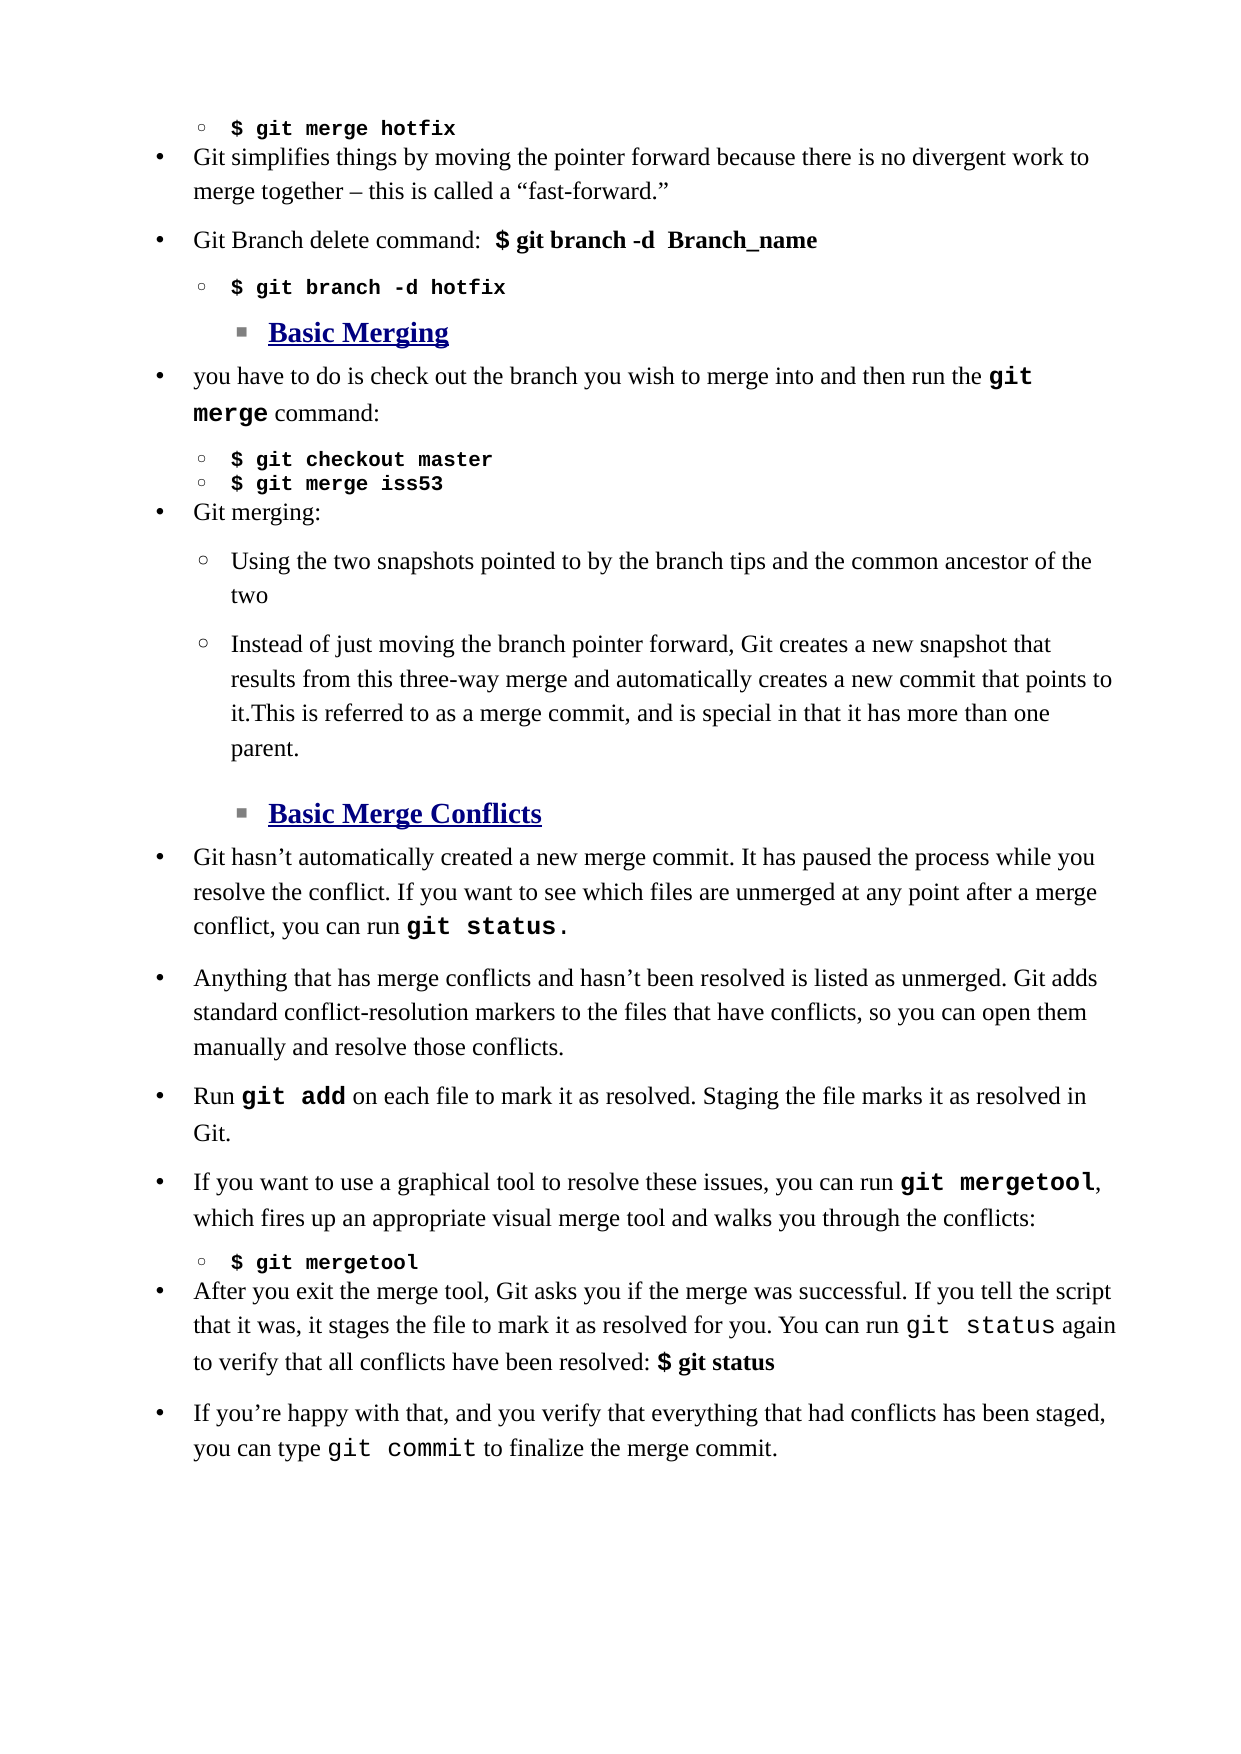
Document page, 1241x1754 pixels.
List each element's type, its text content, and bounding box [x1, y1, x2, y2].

list Run git add on each file to mark it as resolved. Staging the file marks it as resolved in Git. [156, 1081, 1122, 1146]
subtitle Basic Merge Conflicts [231, 796, 1122, 830]
list Git hasn’t automatically created a new merge commit. It has paused the process while you resolve the conflict. If you want to see which files are unmerged at any point after a merge conflict, you can run git status. [156, 842, 1122, 942]
list Git merging: [156, 497, 1122, 525]
list If you’re happy with that, and you verify that everything that had conflicts has been staged, you can type git commit to finalize the merge commit. [156, 1398, 1122, 1464]
list $ git branch -d hotfix [193, 277, 1122, 301]
list $ git mergetool [193, 1252, 1122, 1276]
list Using the two snapshots pointed to by the branch tips and the common ancestor of the two [193, 546, 1122, 609]
list If you want to use a graphical tool to resolve these issues, you can run git mergetool, which fires up an appropriate visual merge tool and walks you through the conflicts: [156, 1167, 1122, 1232]
list $ git merge iss53 [193, 473, 1122, 497]
list After you exit the merge tool, Git asks you if the merge was successful. If you tell the script that it was, it stages the file to mark it as resolved for you. You can run git status again to verify that all conflicts have been resolved: $ git status [156, 1276, 1122, 1378]
list Git simplifies things by moving the pointer forward because there is no divergent work to merge together – this is called a “fast-forward.” [156, 142, 1122, 205]
subtitle Basic Merging [231, 315, 1122, 349]
list you have to do is check out the branch you wish to merge into and then run the git merge command: [156, 361, 1122, 429]
list Anything that has merge conflicts and hasn’t been resolved is listed as unmerged. Git adds standard conflict-resolution markers to the files that have conflicts, so you can open them manually and resolve those conflicts. [156, 963, 1122, 1061]
list Instead of just moving the branch pointer forward, Git creates a new snapshot that results from this three-way merge and automatically creates a new commit that points to it.This is referred to as a merge commit, and is special in that it has more than one parent. [193, 629, 1122, 761]
list $ git checkout master [193, 449, 1122, 473]
list $ git merge hotfix [193, 118, 1122, 142]
list Git Branch delete command: $ git branch -d Branch_name [156, 225, 1122, 256]
